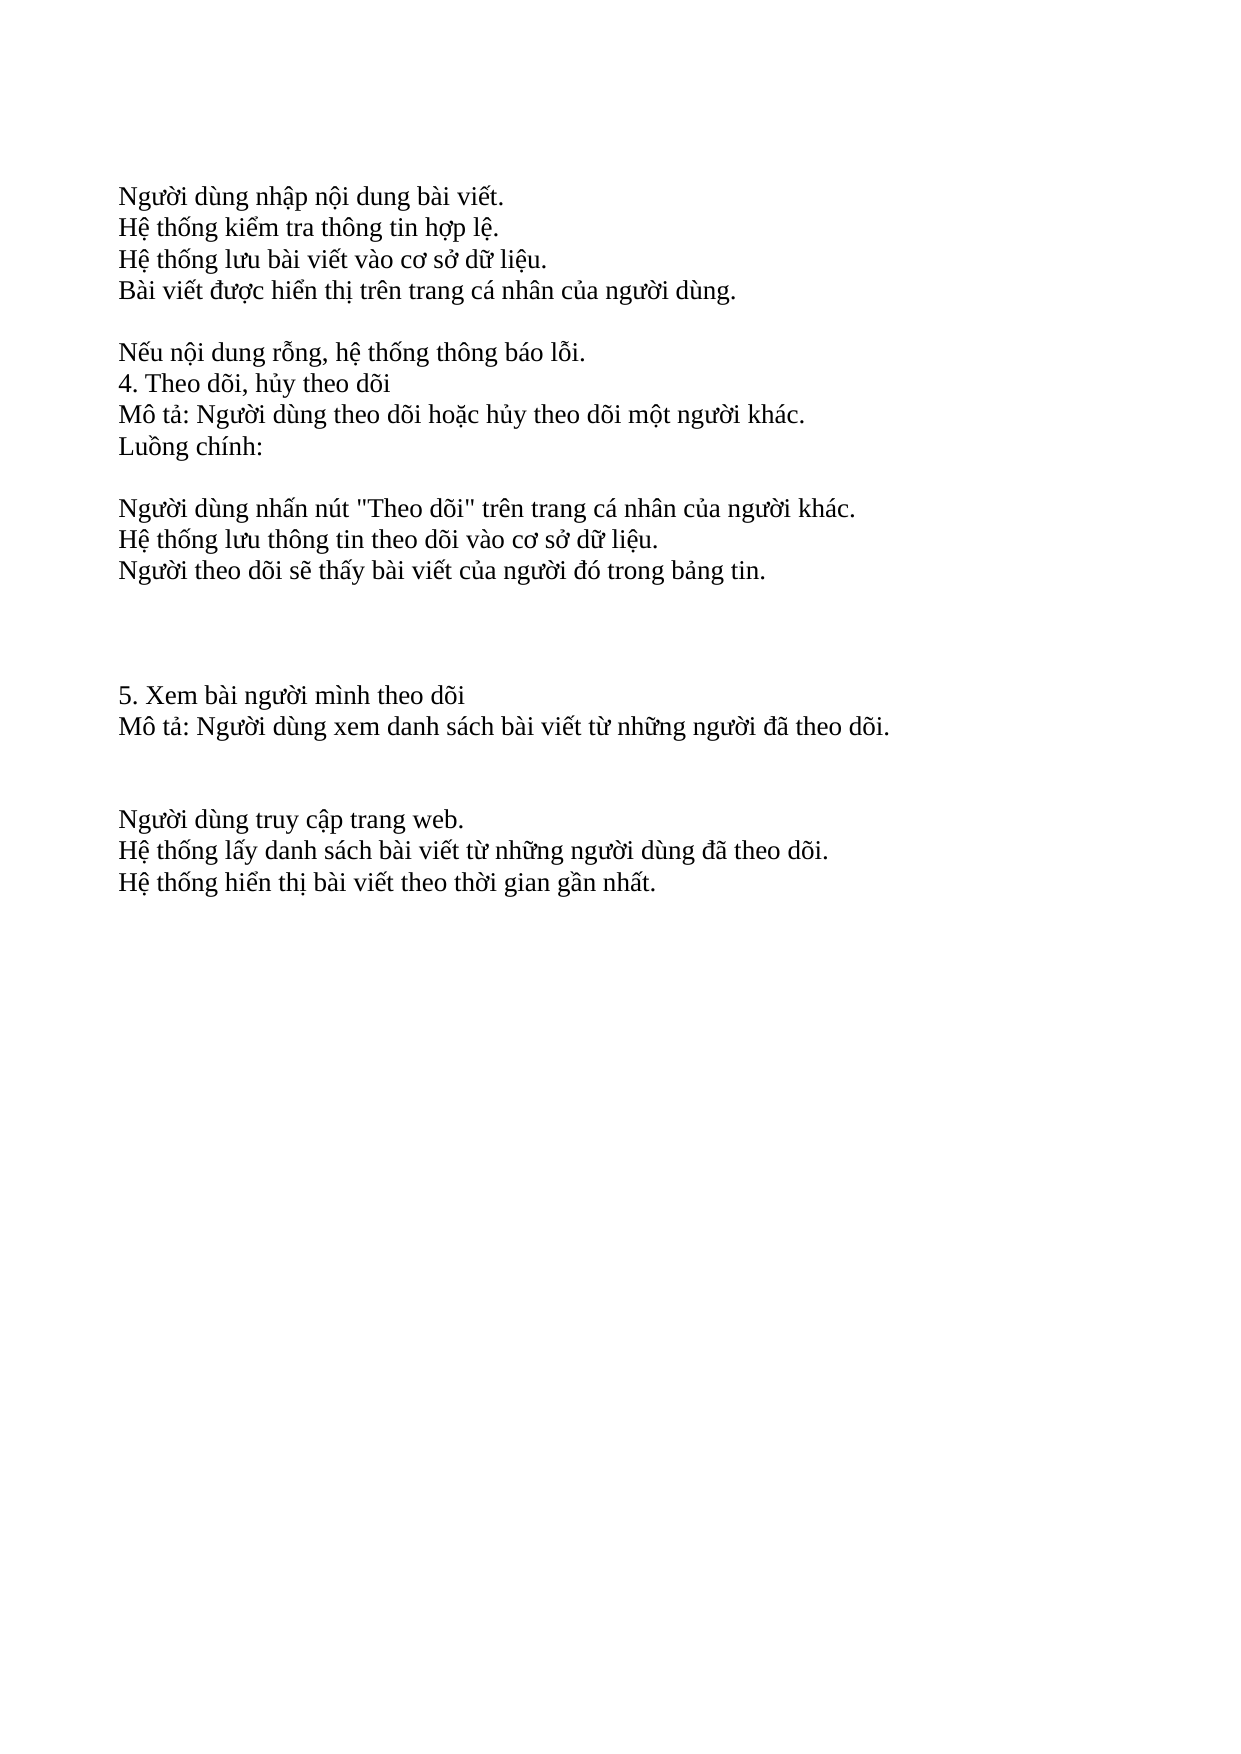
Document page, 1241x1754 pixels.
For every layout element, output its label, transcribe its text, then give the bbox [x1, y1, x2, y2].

text Hệ thống lưu bài viết vào cơ sở dữ liệu. [118, 243, 1122, 274]
text Người dùng truy cập trang web. [118, 803, 1122, 834]
text Hệ thống lấy danh sách bài viết từ những người dùng đã theo dõi. [118, 834, 1122, 866]
text Hệ thống lưu thông tin theo dõi vào cơ sở dữ liệu. [118, 523, 1122, 554]
text Bài viết được hiển thị trên trang cá nhân của người dùng. [118, 274, 1122, 305]
text Nếu nội dung rỗng, hệ thống thông báo lỗi. [118, 336, 1122, 367]
text Mô tả: Người dùng theo dõi hoặc hủy theo dõi một người khác. [118, 398, 1122, 429]
text Người theo dõi sẽ thấy bài viết của người đó trong bảng tin. [118, 554, 1122, 585]
text Hệ thống hiển thị bài viết theo thời gian gần nhất. [118, 866, 1122, 897]
text Người dùng nhấn nút "Theo dõi" trên trang cá nhân của người khác. [118, 492, 1122, 523]
text 4. Theo dõi, hủy theo dõi [118, 367, 1122, 398]
text Người dùng nhập nội dung bài viết. [118, 180, 1122, 212]
text 5. Xem bài người mình theo dõi [118, 679, 1122, 710]
text Hệ thống kiểm tra thông tin hợp lệ. [118, 212, 1122, 243]
text Luồng chính: [118, 429, 1122, 461]
text Mô tả: Người dùng xem danh sách bài viết từ những người đã theo dõi. [118, 710, 1122, 741]
